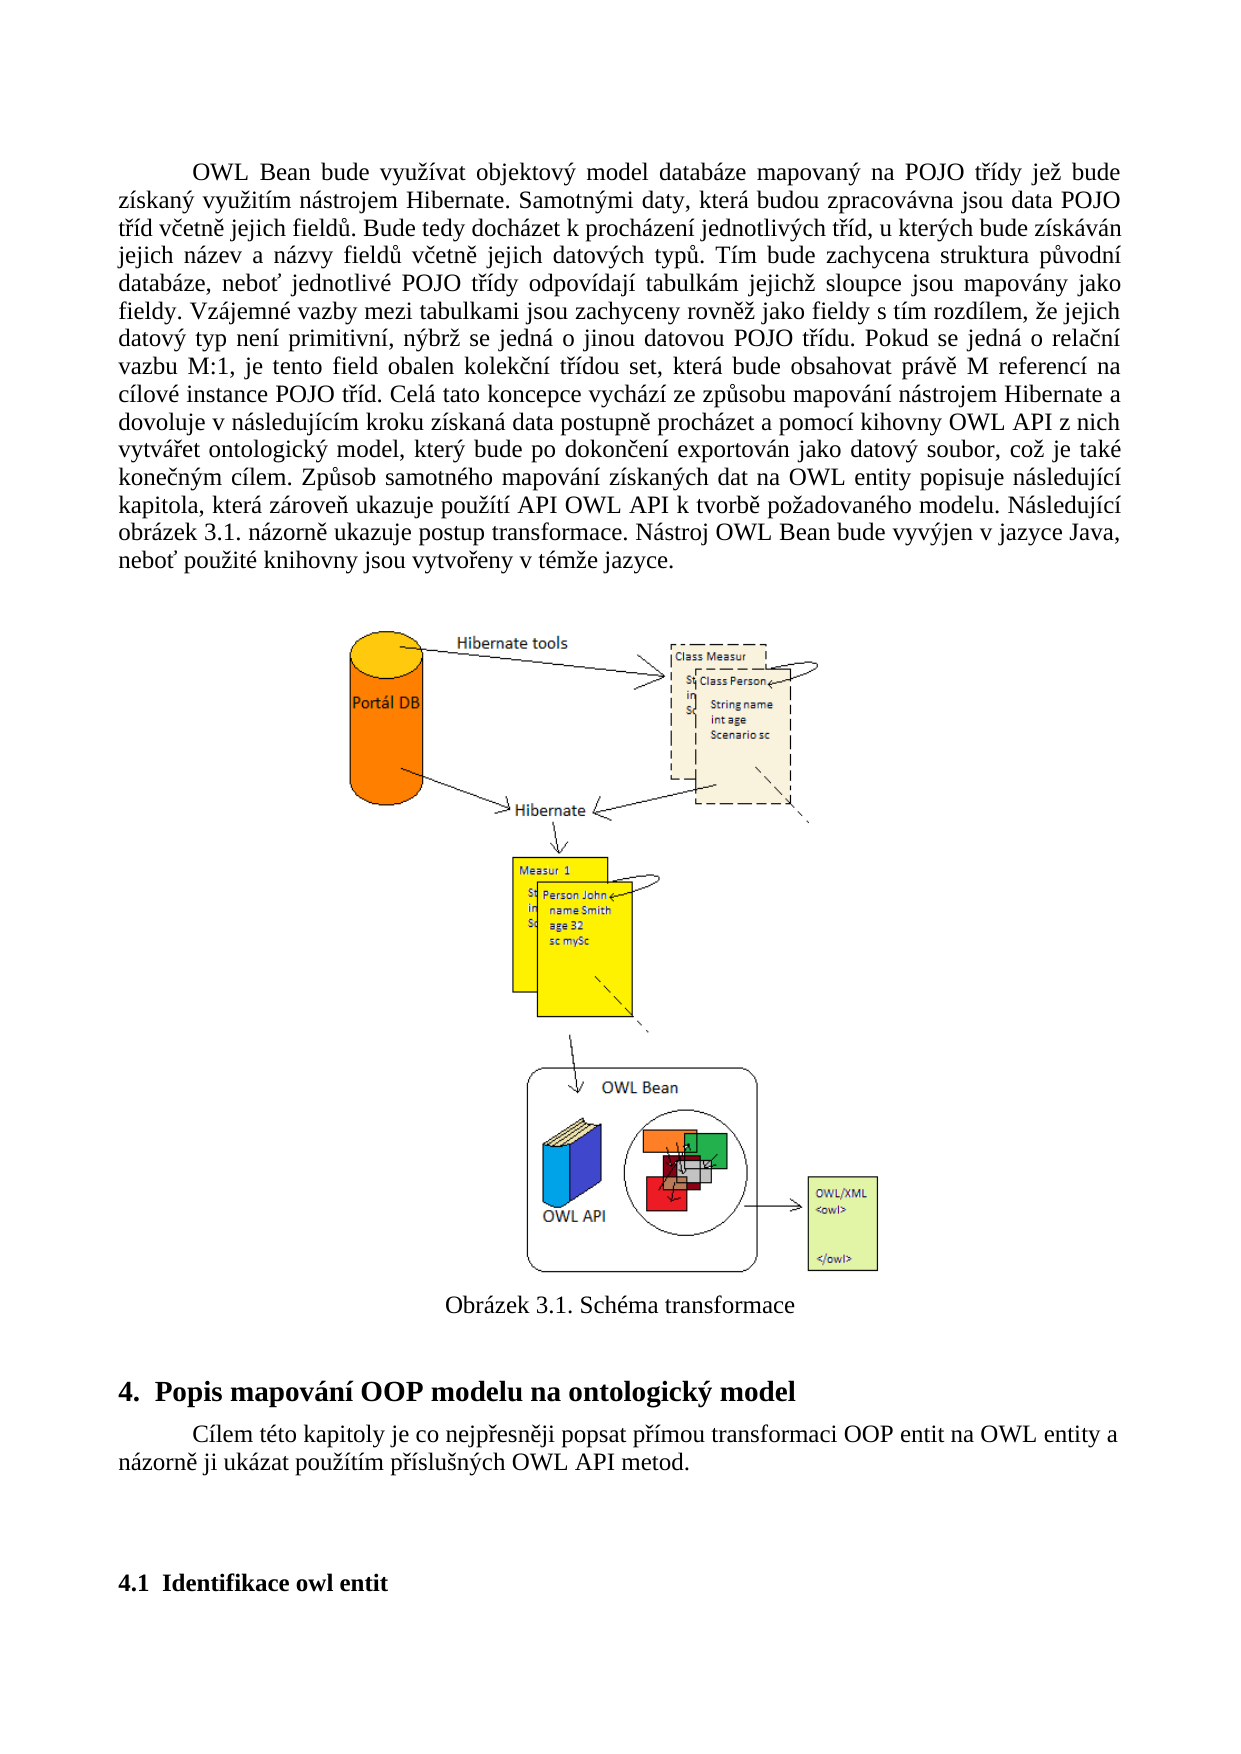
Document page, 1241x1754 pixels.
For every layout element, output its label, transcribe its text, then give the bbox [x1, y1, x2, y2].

text 4. Popis mapování OOP modelu na ontologický model [118, 1376, 1122, 1408]
picture [343, 616, 897, 1291]
text Obrázek 3.1. Schéma transformace [118, 627, 1122, 1318]
text 4.1 Identifikace owl entit [118, 1569, 1122, 1597]
text OWL Bean bude využívat objektový model databáze mapovaný na POJO třídy jež bude získaný využitím nástrojem Hibernate. Samotnými daty, která budou zpracovávna jsou data POJO tříd včetně jejich fieldů. Bude tedy docházet k procházení jednotlivých tříd, u kterých bude získáván jejich název a názvy fieldů včetně jejich datových typů. Tím bude zachycena struktura původní databáze, neboť jednotlivé POJO třídy odpovídají tabulkám jejichž sloupce jsou mapovány jako fieldy. Vzájemné vazby mezi tabulkami jsou zachyceny rovněž jako fieldy s tím rozdílem, že jejich datový typ není primitivní, nýbrž se jedná o jinou datovou POJO třídu. Pokud se jedná o relační vazbu M:1, je tento field obalen kolekční třídou set, která bude obsahovat právě M referencí na cílové instance POJO tříd. Celá tato koncepce vychází ze způsobu mapování nástrojem Hibernate a dovoluje v následujícím kroku získaná data postupně procházet a pomocí kihovny OWL API z nich vytvářet ontologický model, který bude po dokončení exportován jako datový soubor, což je také konečným cílem. Způsob samotného mapování získaných dat na OWL entity popisuje následující kapitola, která zároveň ukazuje použítí API OWL API k tvorbě požadovaného modelu. Následující obrázek 3.1. názorně ukazuje postup transformace. Nástroj OWL Bean bude vyvýjen v jazyce Java, neboť použité knihovny jsou vytvořeny v témže jazyce. [118, 158, 1122, 574]
text Cílem této kapitoly je co nejpřesněji popsat přímou transformaci OOP entit na OWL entity a názorně ji ukázat použítím příslušných OWL API metod. [118, 1421, 1122, 1476]
